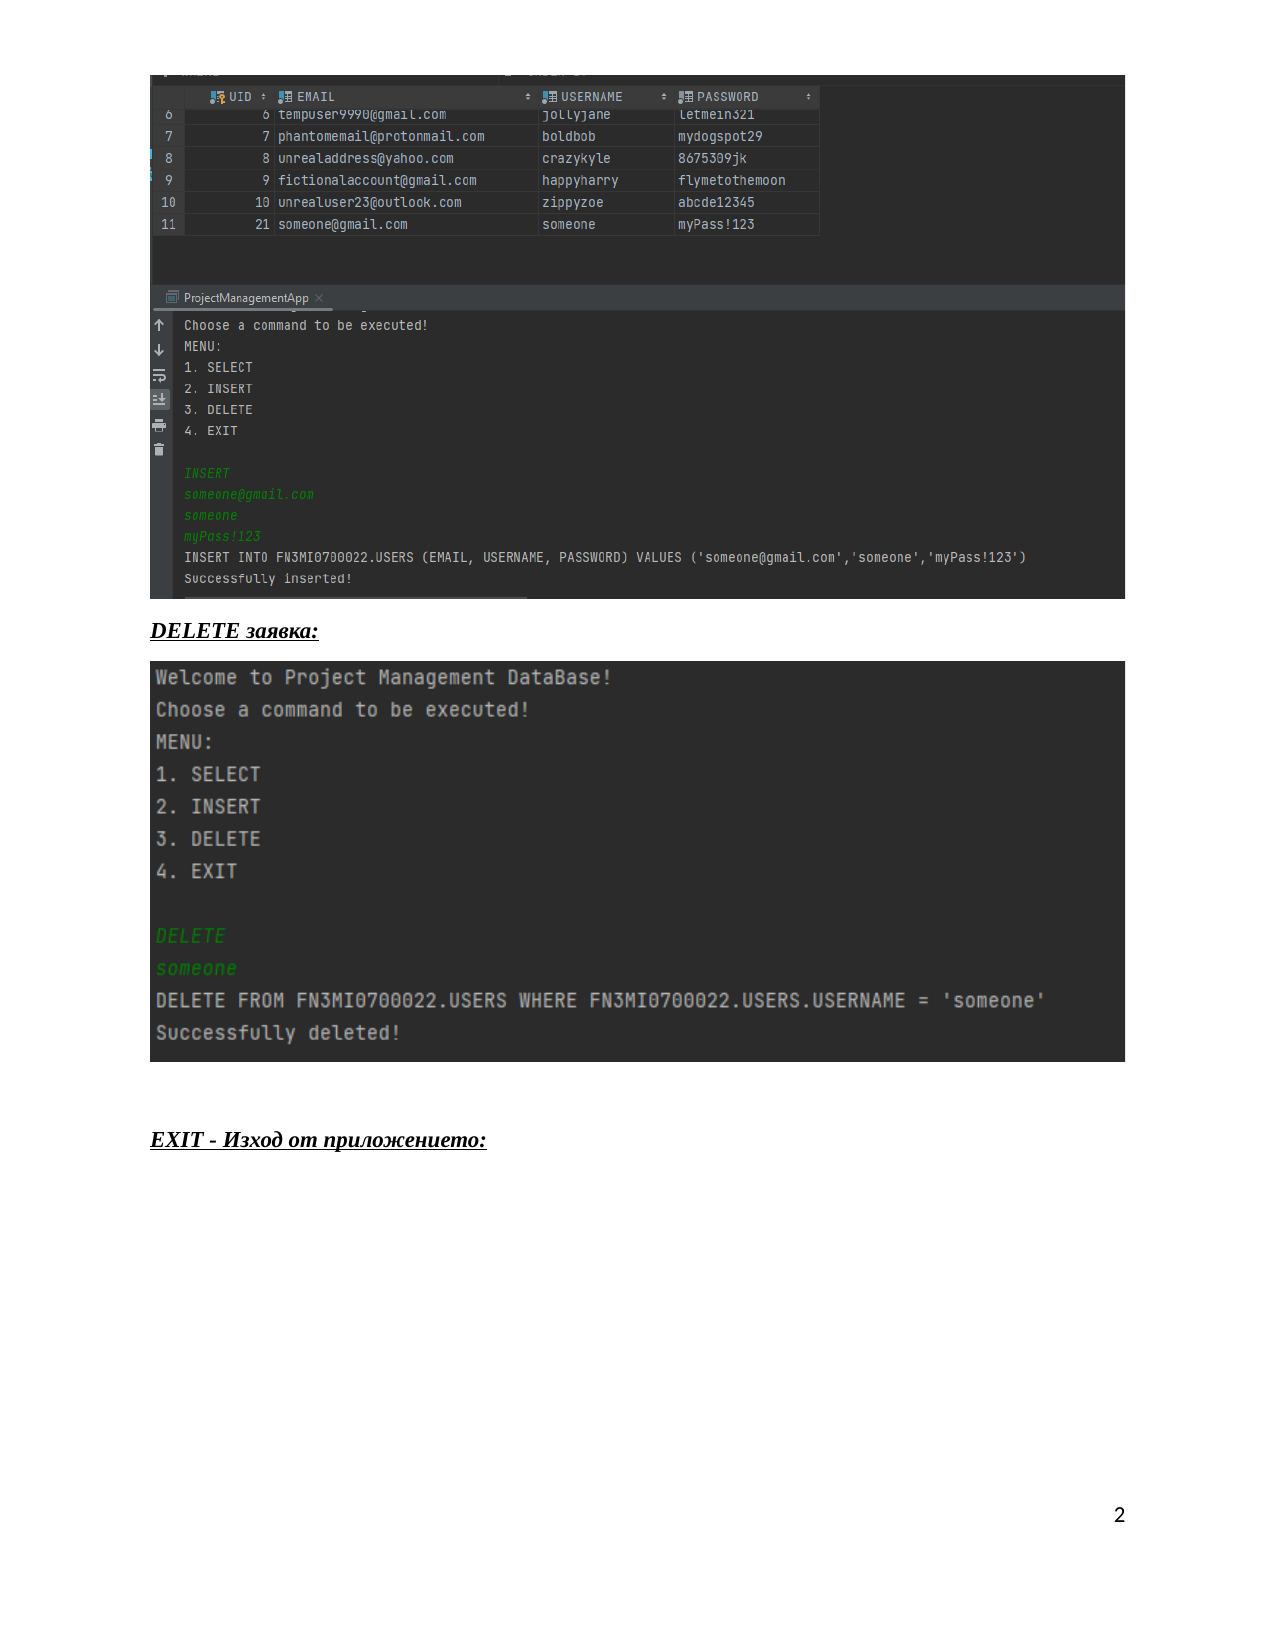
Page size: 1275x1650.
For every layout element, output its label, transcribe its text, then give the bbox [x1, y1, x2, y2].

text DELETE заявка: [150, 617, 1125, 643]
text EXIT - Изход от приложението: [150, 1126, 1125, 1153]
